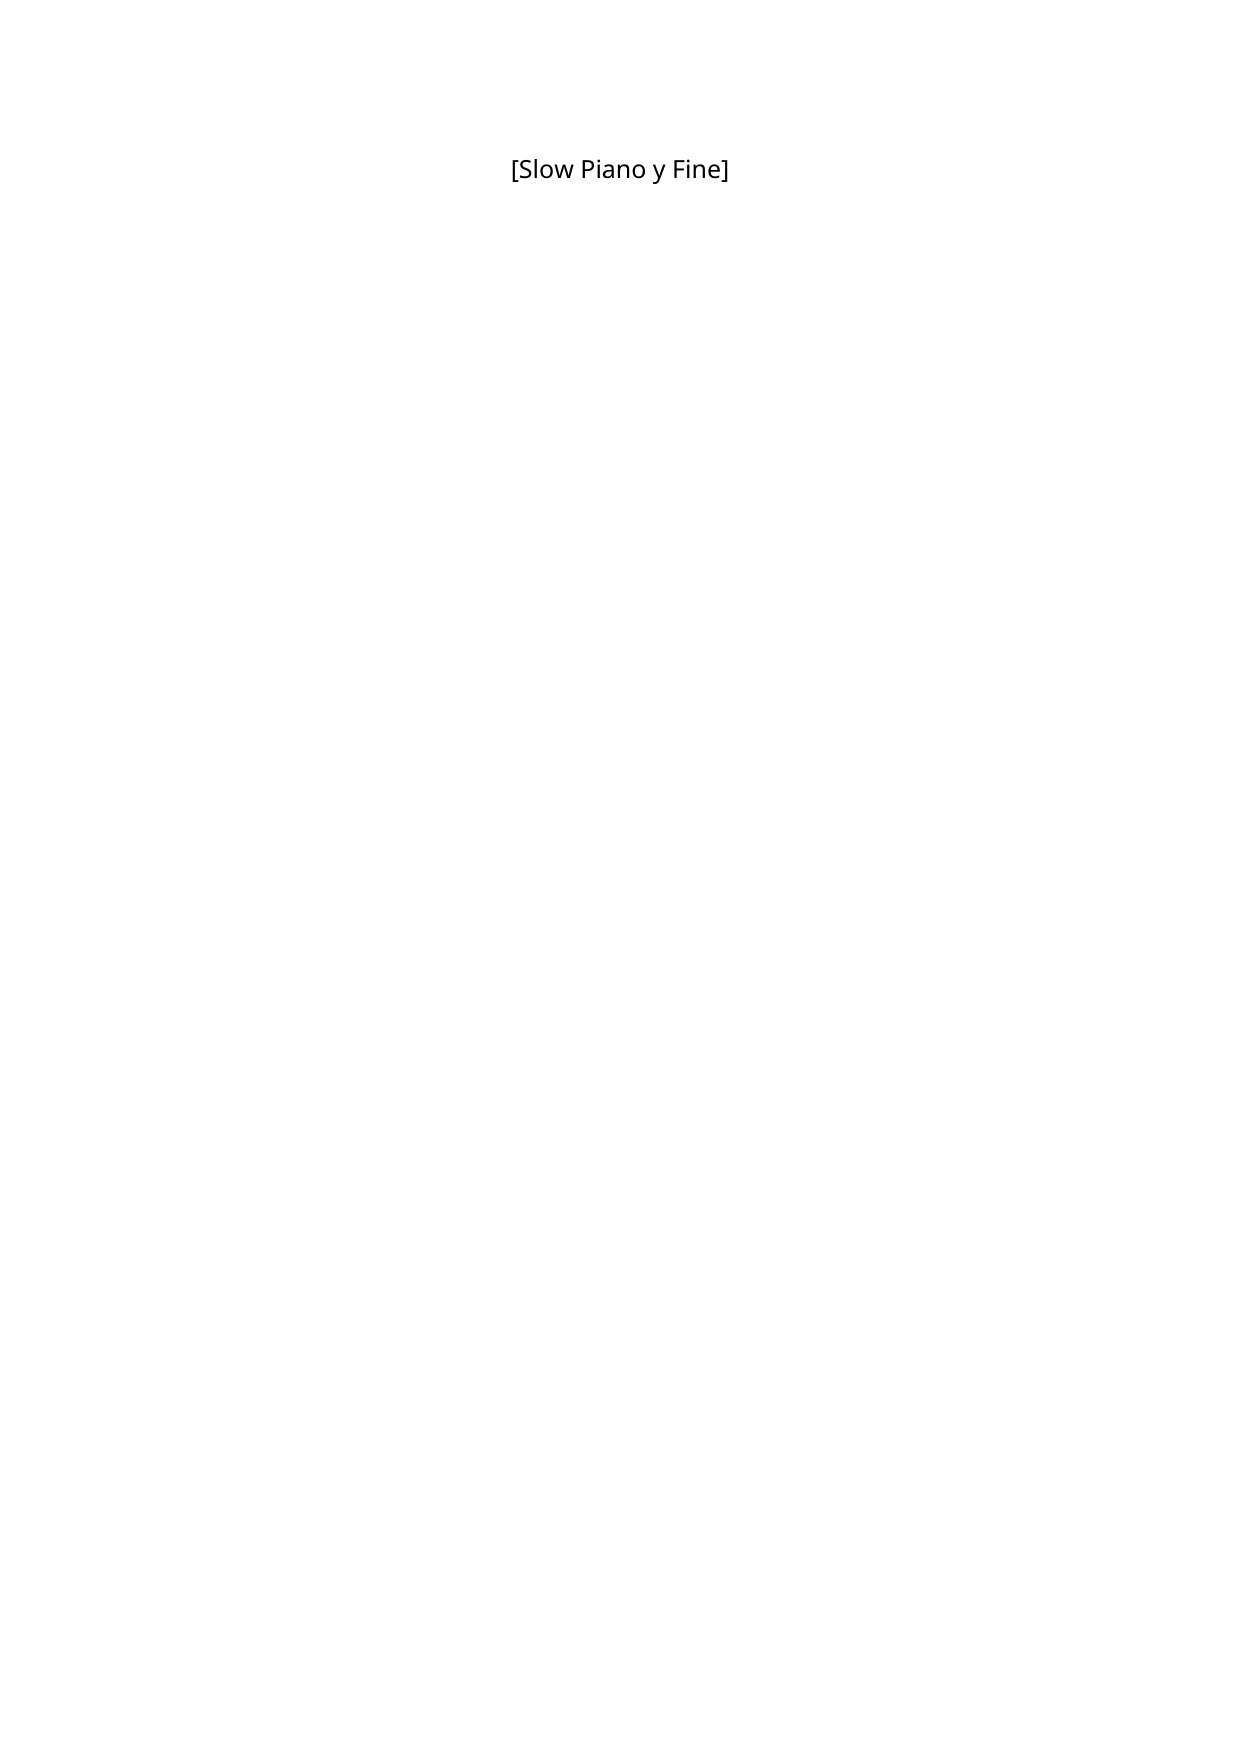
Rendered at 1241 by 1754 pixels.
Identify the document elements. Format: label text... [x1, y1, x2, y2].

text [Slow Piano y Fine] [118, 152, 1122, 186]
